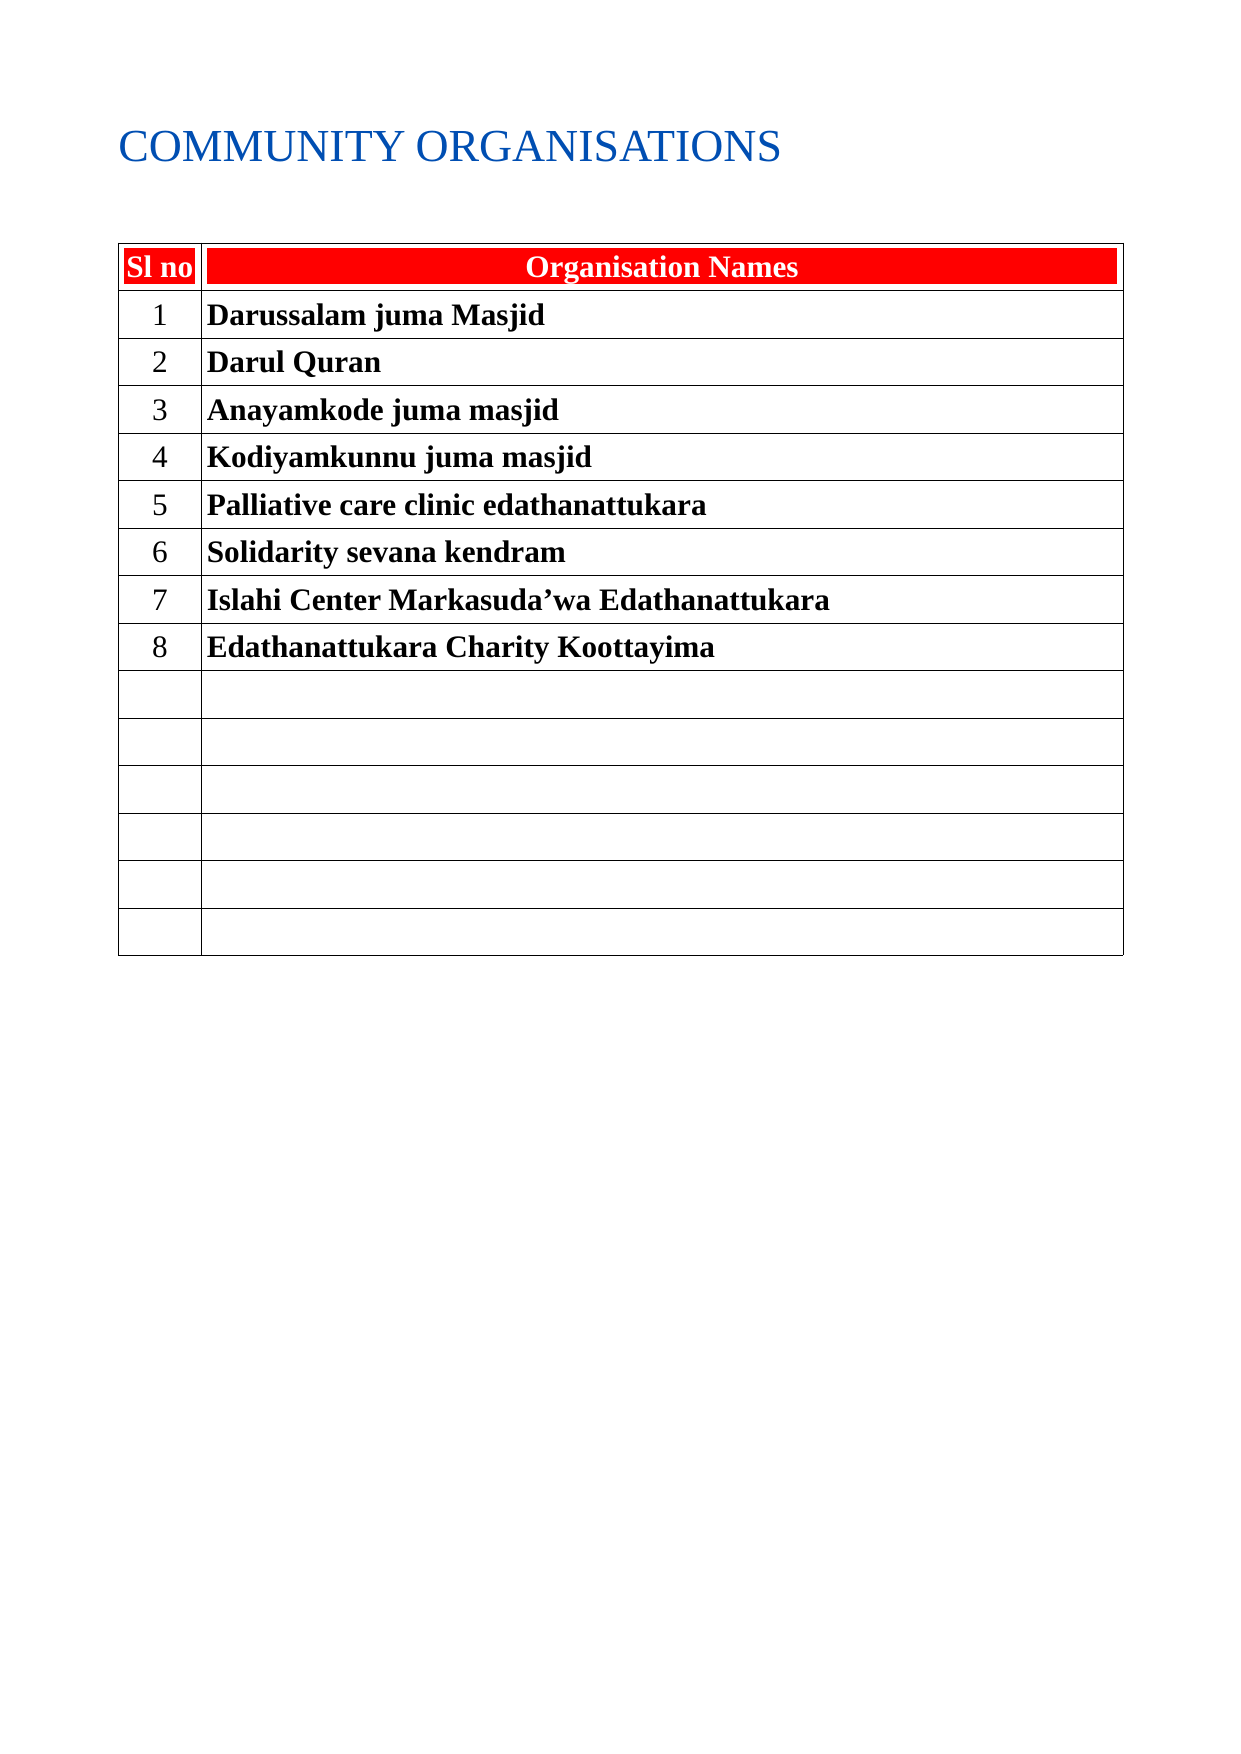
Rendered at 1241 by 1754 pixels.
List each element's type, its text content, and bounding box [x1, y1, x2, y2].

table_cell [119, 909, 201, 955]
table_cell [119, 814, 201, 860]
text COMMUNITY ORGANISATIONS [118, 118, 1122, 171]
table_cell 6 [119, 529, 201, 575]
table_cell Palliative care clinic edathanattukara [202, 481, 1123, 528]
table_cell 8 [119, 624, 201, 670]
table_cell [202, 671, 1123, 718]
table_cell Kodiyamkunnu juma masjid [202, 434, 1123, 480]
table_cell Islahi Center Markasuda’wa Edathanattukara [202, 576, 1123, 623]
table_cell Darul Quran [202, 339, 1123, 385]
table_cell [202, 719, 1123, 765]
table_cell [119, 766, 201, 813]
table_cell [202, 861, 1123, 908]
table_cell [119, 671, 201, 718]
table_cell Anayamkode juma masjid [202, 386, 1123, 433]
table_cell [119, 719, 201, 765]
table_cell [202, 766, 1123, 813]
table_cell 4 [119, 434, 201, 480]
table_cell 2 [119, 339, 201, 385]
table_cell 7 [119, 576, 201, 623]
table_cell 3 [119, 386, 201, 433]
table_cell [119, 861, 201, 908]
table_cell Darussalam juma Masjid [202, 291, 1123, 338]
table_cell Solidarity sevana kendram [202, 529, 1123, 575]
table_header Organisation Names [202, 244, 1123, 290]
table_header Sl no [119, 244, 201, 290]
table_cell 1 [119, 291, 201, 338]
table_cell Edathanattukara Charity Koottayima [202, 624, 1123, 670]
table_cell 5 [119, 481, 201, 528]
table_cell [202, 909, 1123, 955]
table_cell [202, 814, 1123, 860]
